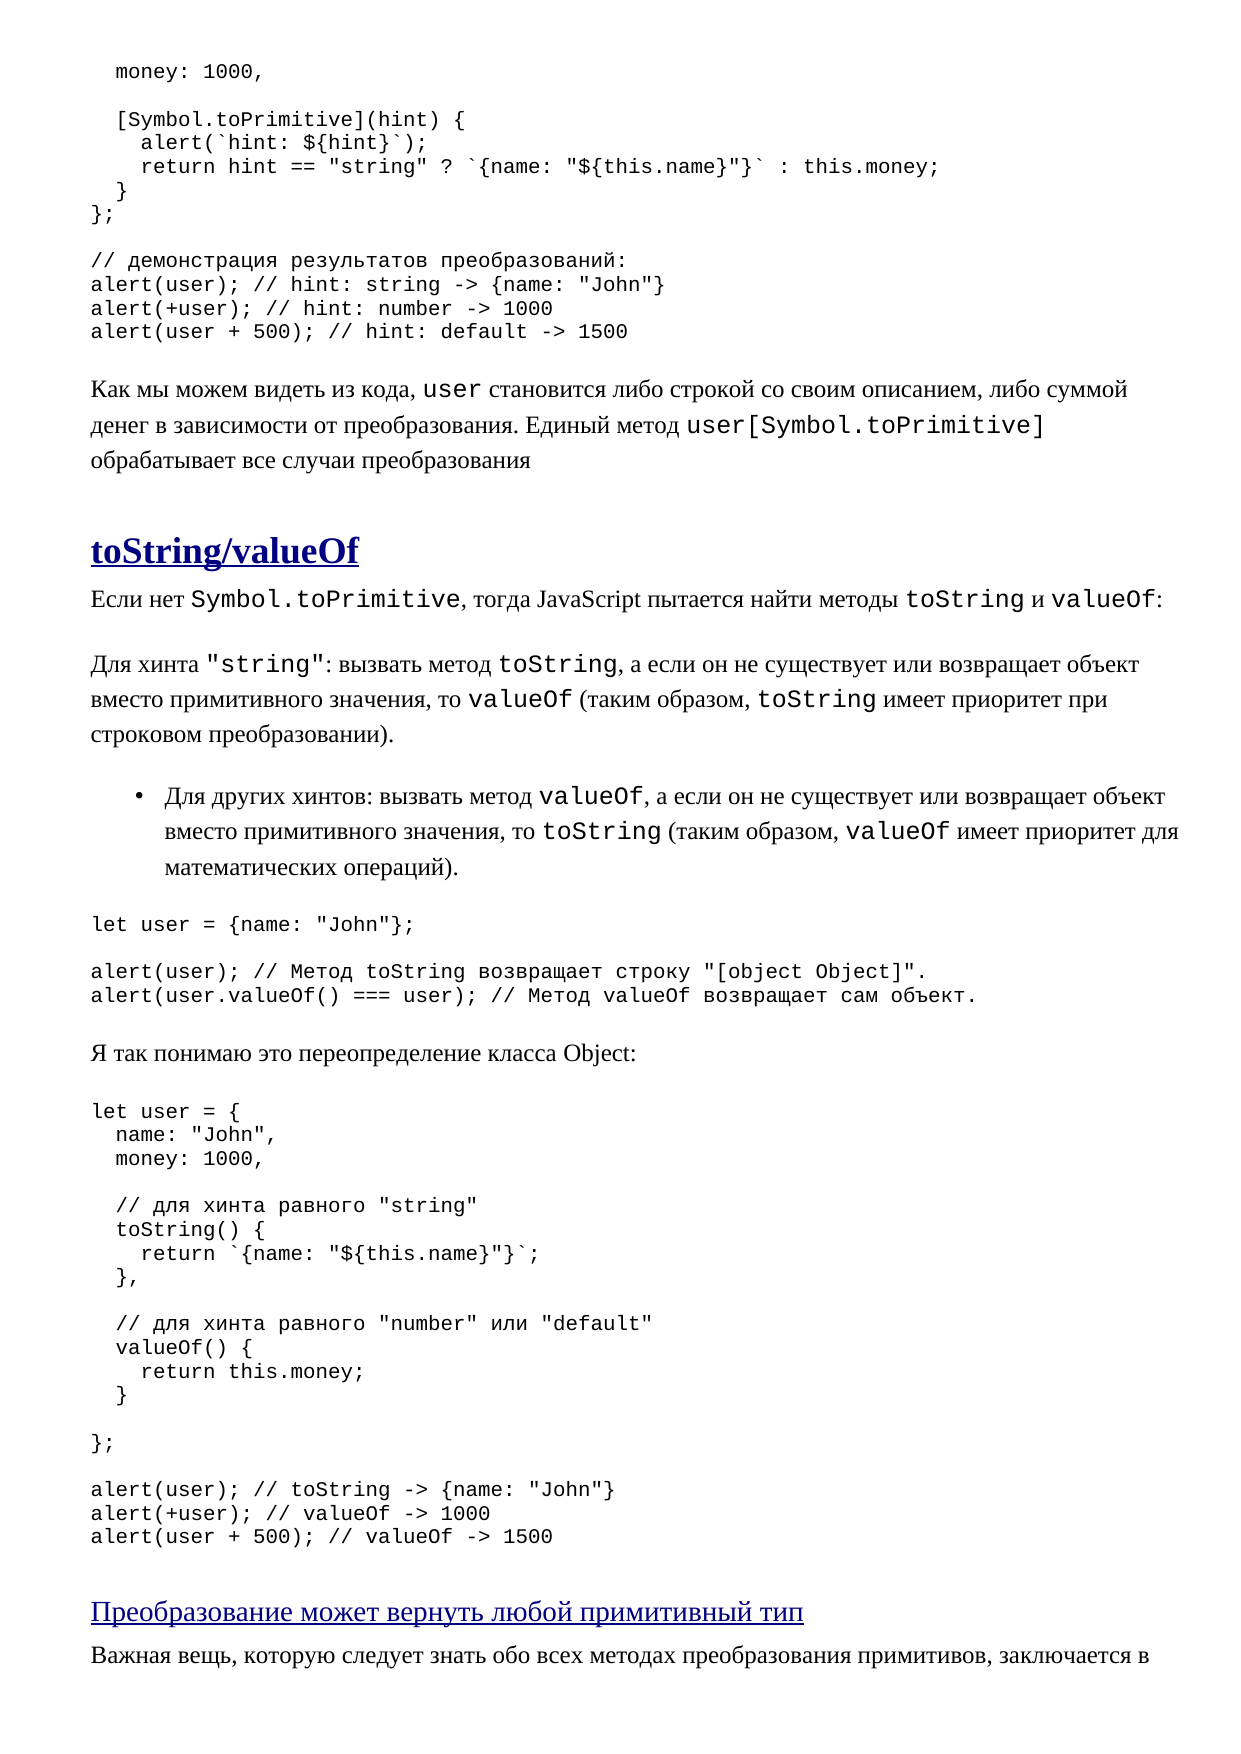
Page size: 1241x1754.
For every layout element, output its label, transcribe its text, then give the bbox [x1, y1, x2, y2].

text name: "John", [90, 1124, 1187, 1148]
text alert(+user); // hint: number -> 1000 [90, 298, 1187, 321]
list Для других хинтов: вызвать метод valueOf, а если он не существует или возвращает объект вместо примитивного значения, то toString (таким образом, valueOf имеет приоритет для математических операций). [135, 781, 1187, 880]
text Важная вещь, которую следует знать обо всех методах преобразования примитивов, заключается в [90, 1640, 1187, 1669]
text return this.money; [90, 1361, 1187, 1384]
text [Symbol.toPrimitive](hint) { [90, 109, 1187, 132]
text } [90, 1384, 1187, 1408]
text money: 1000, [90, 1148, 1187, 1172]
text return `{name: "${this.name}"}`; [90, 1242, 1187, 1266]
text toString() { [90, 1219, 1187, 1242]
text alert(user); // Метод toString возвращает строку "[object Object]". [90, 961, 1187, 985]
text } [90, 179, 1187, 203]
text // для хинта равного "number" или "default" [90, 1313, 1187, 1337]
text // демонстрация результатов преобразований: [90, 251, 1187, 274]
text alert(`hint: ${hint}`); [90, 132, 1187, 156]
text Я так понимаю это переопределение класса Object: [90, 1038, 1187, 1067]
text let user = {name: "John"}; [90, 914, 1187, 938]
text Как мы можем видеть из кода, user становится либо строкой со своим описанием, либо суммой денег в зависимости от преобразования. Единый метод user[Symbol.toPrimitive] обрабатывает все случаи преобразования [90, 374, 1187, 473]
text }; [90, 1432, 1187, 1455]
text alert(user); // toString -> {name: "John"} [90, 1479, 1187, 1503]
text }, [90, 1266, 1187, 1290]
text // для хинта равного "string" [90, 1195, 1187, 1219]
text money: 1000, [90, 61, 1187, 85]
text alert(user + 500); // valueOf -> 1500 [90, 1526, 1187, 1550]
text alert(user); // hint: string -> {name: "John"} [90, 274, 1187, 298]
subtitle toString/valueOf [90, 528, 1187, 571]
subtitle Преобразование может вернуть любой примитивный тип [90, 1594, 1187, 1627]
text alert(+user); // valueOf -> 1000 [90, 1503, 1187, 1526]
text return hint == "string" ? `{name: "${this.name}"}` : this.money; [90, 156, 1187, 179]
text alert(user + 500); // hint: default -> 1500 [90, 321, 1187, 345]
text Если нет Symbol.toPrimitive, тогда JavaScript пытается найти методы toString и valueOf: [90, 584, 1187, 614]
text Для хинта "string": вызвать метод toString, а если он не существует или возвращает объект вместо примитивного значения, то valueOf (таким образом, toString имеет приоритет при строковом преобразовании). [90, 649, 1187, 748]
text }; [90, 203, 1187, 227]
text alert(user.valueOf() === user); // Метод valueOf возвращает сам объект. [90, 985, 1187, 1009]
text valueOf() { [90, 1337, 1187, 1361]
text let user = { [90, 1101, 1187, 1124]
